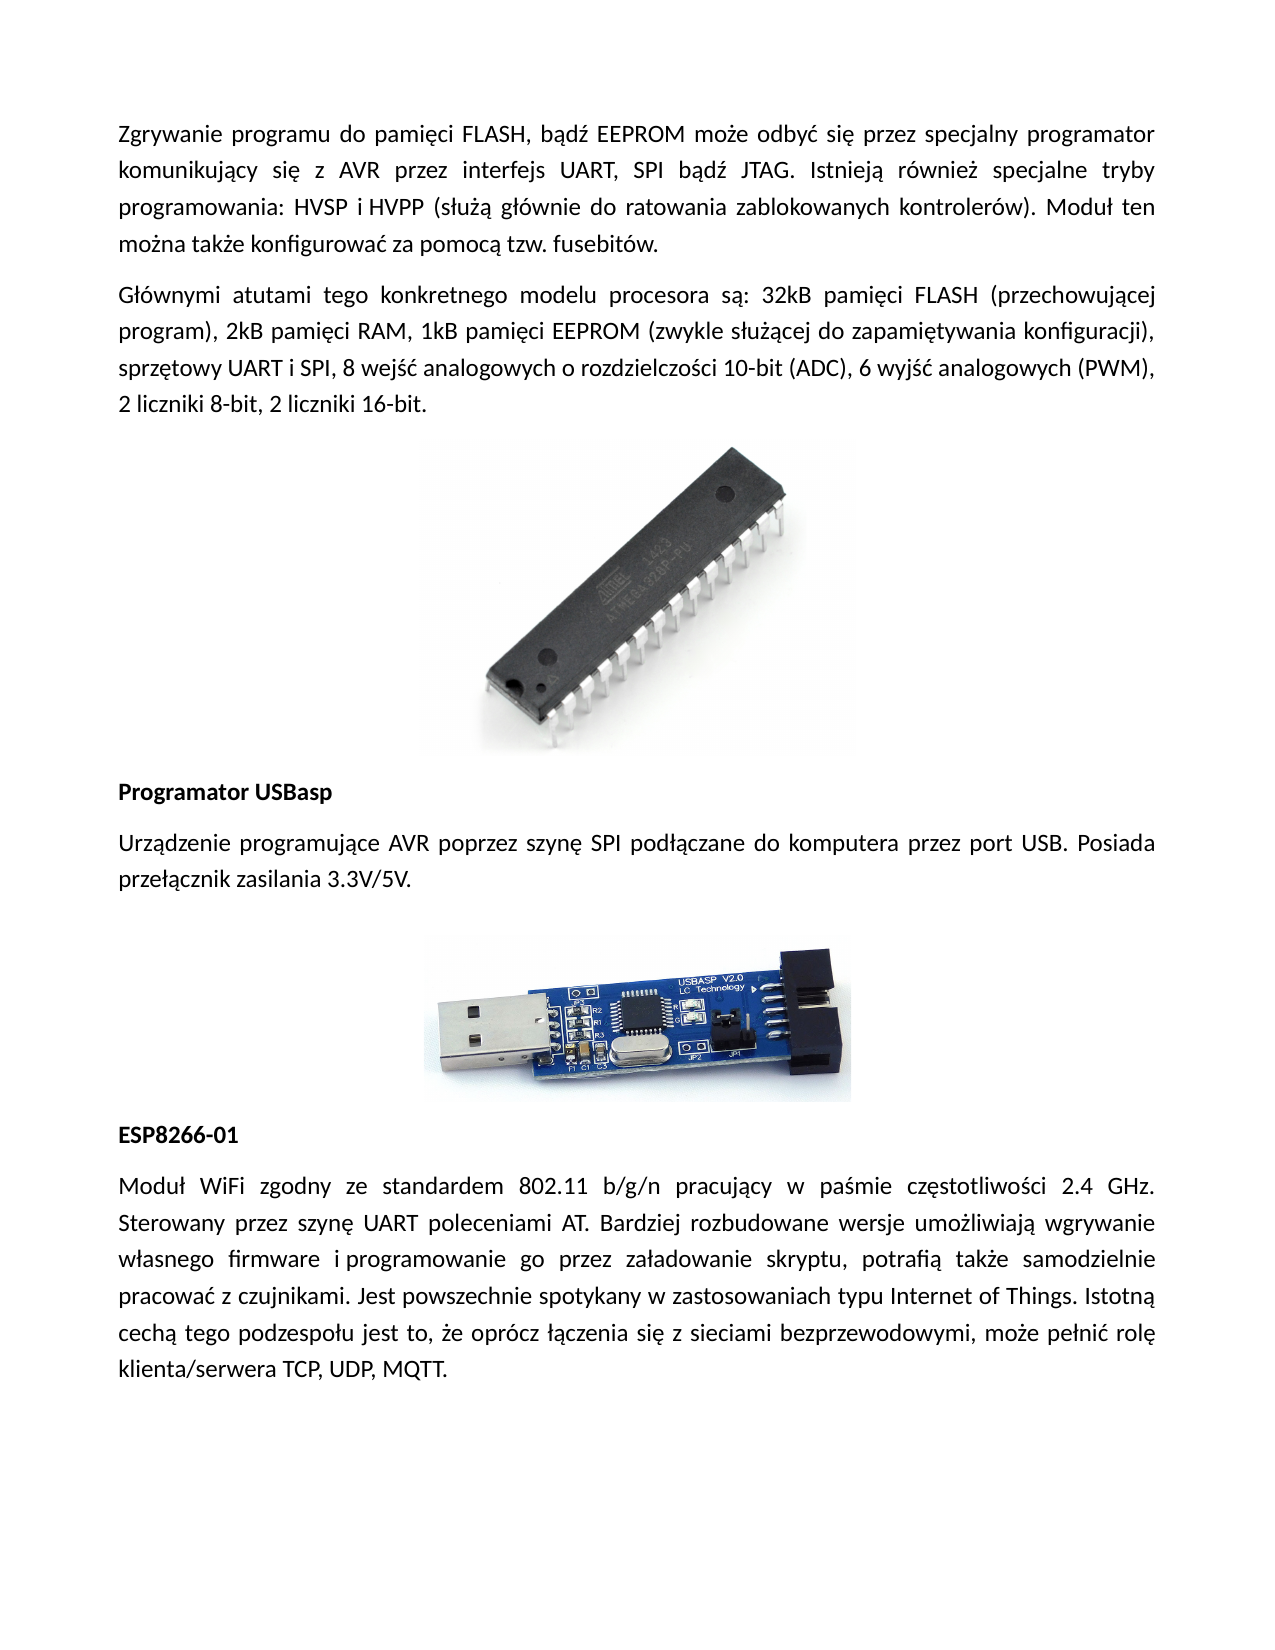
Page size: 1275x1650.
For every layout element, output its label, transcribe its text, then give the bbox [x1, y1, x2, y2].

picture [419, 439, 856, 756]
text Zgrywanie programu do pamięci FLASH, bądź EEPROM może odbyć się przez specjalny programator komunikujący się z AVR przez interfejs UART, SPI bądź JTAG. Istnieją również specjalne tryby programowania: HVSP i HVPP (służą głównie do ratowania zablokowanych kontrolerów). Moduł ten można także konfigurować za pomocą tzw. fusebitów. [118, 118, 1157, 258]
text Moduł WiFi zgodny ze standardem 802.11 b/g/n pracujący w paśmie częstotliwości 2.4 GHz. Sterowany przez szynę UART poleceniami AT. Bardziej rozbudowane wersje umożliwiają wgrywanie własnego firmware i programowanie go przez załadowanie skryptu, potrafią także samodzielnie pracować z czujnikami. Jest powszechnie spotykany w zastosowaniach typu Internet of Things. Istotną cechą tego podzespołu jest to, że oprócz łączenia się z sieciami bezprzewodowymi, może pełnić rolę klienta/serwera TCP, UDP, MQTT. [118, 1170, 1157, 1384]
text Programator USBasp [118, 776, 1157, 806]
text Urządzenie programujące AVR poprzez szynę SPI podłączane do komputera przez port USB. Posiada przełącznik zasilania 3.3V/5V. [118, 827, 1157, 894]
text ESP8266-01 [118, 1119, 1157, 1150]
text Głównymi atutami tego konkretnego modelu procesora są: 32kB pamięci FLASH (przechowującej program), 2kB pamięci RAM, 1kB pamięci EEPROM (zwykle służącej do zapamiętywania konfiguracji), sprzętowy UART i SPI, 8 wejść analogowych o rozdzielczości 10-bit (ADC), 6 wyjść analogowych (PWM), 2 liczniki 8-bit, 2 liczniki 16-bit. [118, 279, 1157, 419]
picture [423, 935, 852, 1102]
